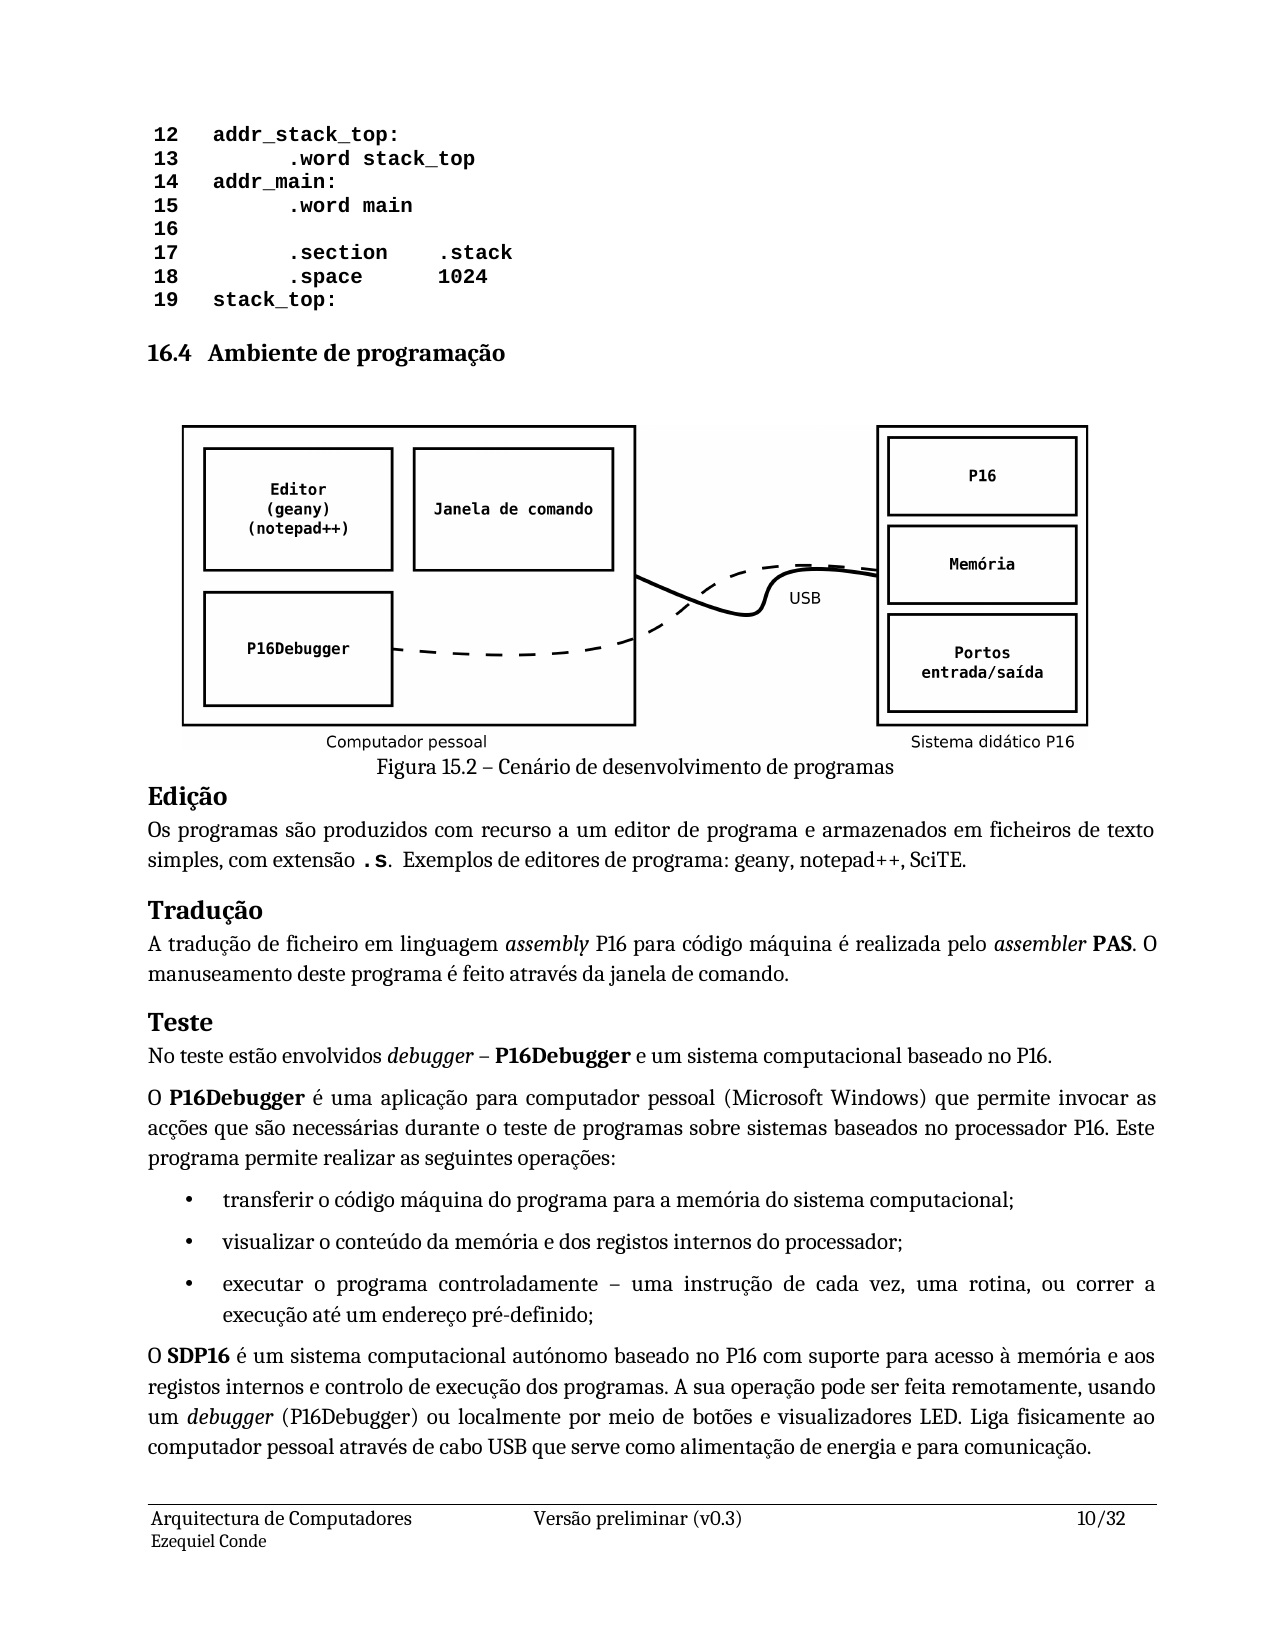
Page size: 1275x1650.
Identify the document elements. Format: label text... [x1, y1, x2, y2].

subtitle Ambiente de programação [148, 339, 1157, 368]
picture [181, 425, 1089, 751]
table_header addr_stack_top: .word stack_top addr_main: .word main .section .stack .space 1024 stack_top: [207, 118, 1123, 319]
text No teste estão envolvidos debugger – P16Debugger e um sistema computacional baseado no P16. [148, 1043, 1157, 1069]
text O SDP16 é um sistema computacional autónomo baseado no P16 com suporte para acesso à memória e aos registos internos e controlo de execução dos programas. A sua operação pode ser feita remotamente, usando um debugger (P16Debugger) ou localmente por meio de botões e visualizadores LED. Liga fisicamente ao computador pessoal através de cabo USB que serve como alimentação de energia e para comunicação. [148, 1343, 1157, 1460]
text Tradução [148, 895, 1157, 926]
text Edição [148, 520, 1157, 812]
list transferir o código máquina do programa para a memória do sistema computacional; [185, 1187, 1157, 1213]
list visualizar o conteúdo da memória e dos registos internos do processador; [185, 1229, 1157, 1256]
text Os programas são produzidos com recurso a um editor de programa e armazenados em ficheiros de texto simples, com extensão .s. Exemplos de editores de programa: geany, notepad++, SciTE. [148, 817, 1157, 874]
text O P16Debugger é uma aplicação para computador pessoal (Microsoft Windows) que permite invocar as acções que são necessárias durante o teste de programas sobre sistemas baseados no processador P16. Este programa permite realizar as seguintes operações: [148, 1085, 1157, 1172]
text A tradução de ficheiro em linguagem assembly P16 para código máquina é realizada pelo assembler PAS. O manuseamento deste programa é feito através da janela de comando. [148, 930, 1157, 987]
list executar o programa controladamente – uma instrução de cada vez, uma rotina, ou correr a execução até um endereço pré-definido; [185, 1271, 1157, 1328]
table_header 12 13 14 15 16 17 18 19 [148, 118, 207, 319]
text Teste [148, 1007, 1157, 1038]
text Figura 15.2 – Cenário de desenvolvimento de programas [182, 751, 1088, 780]
